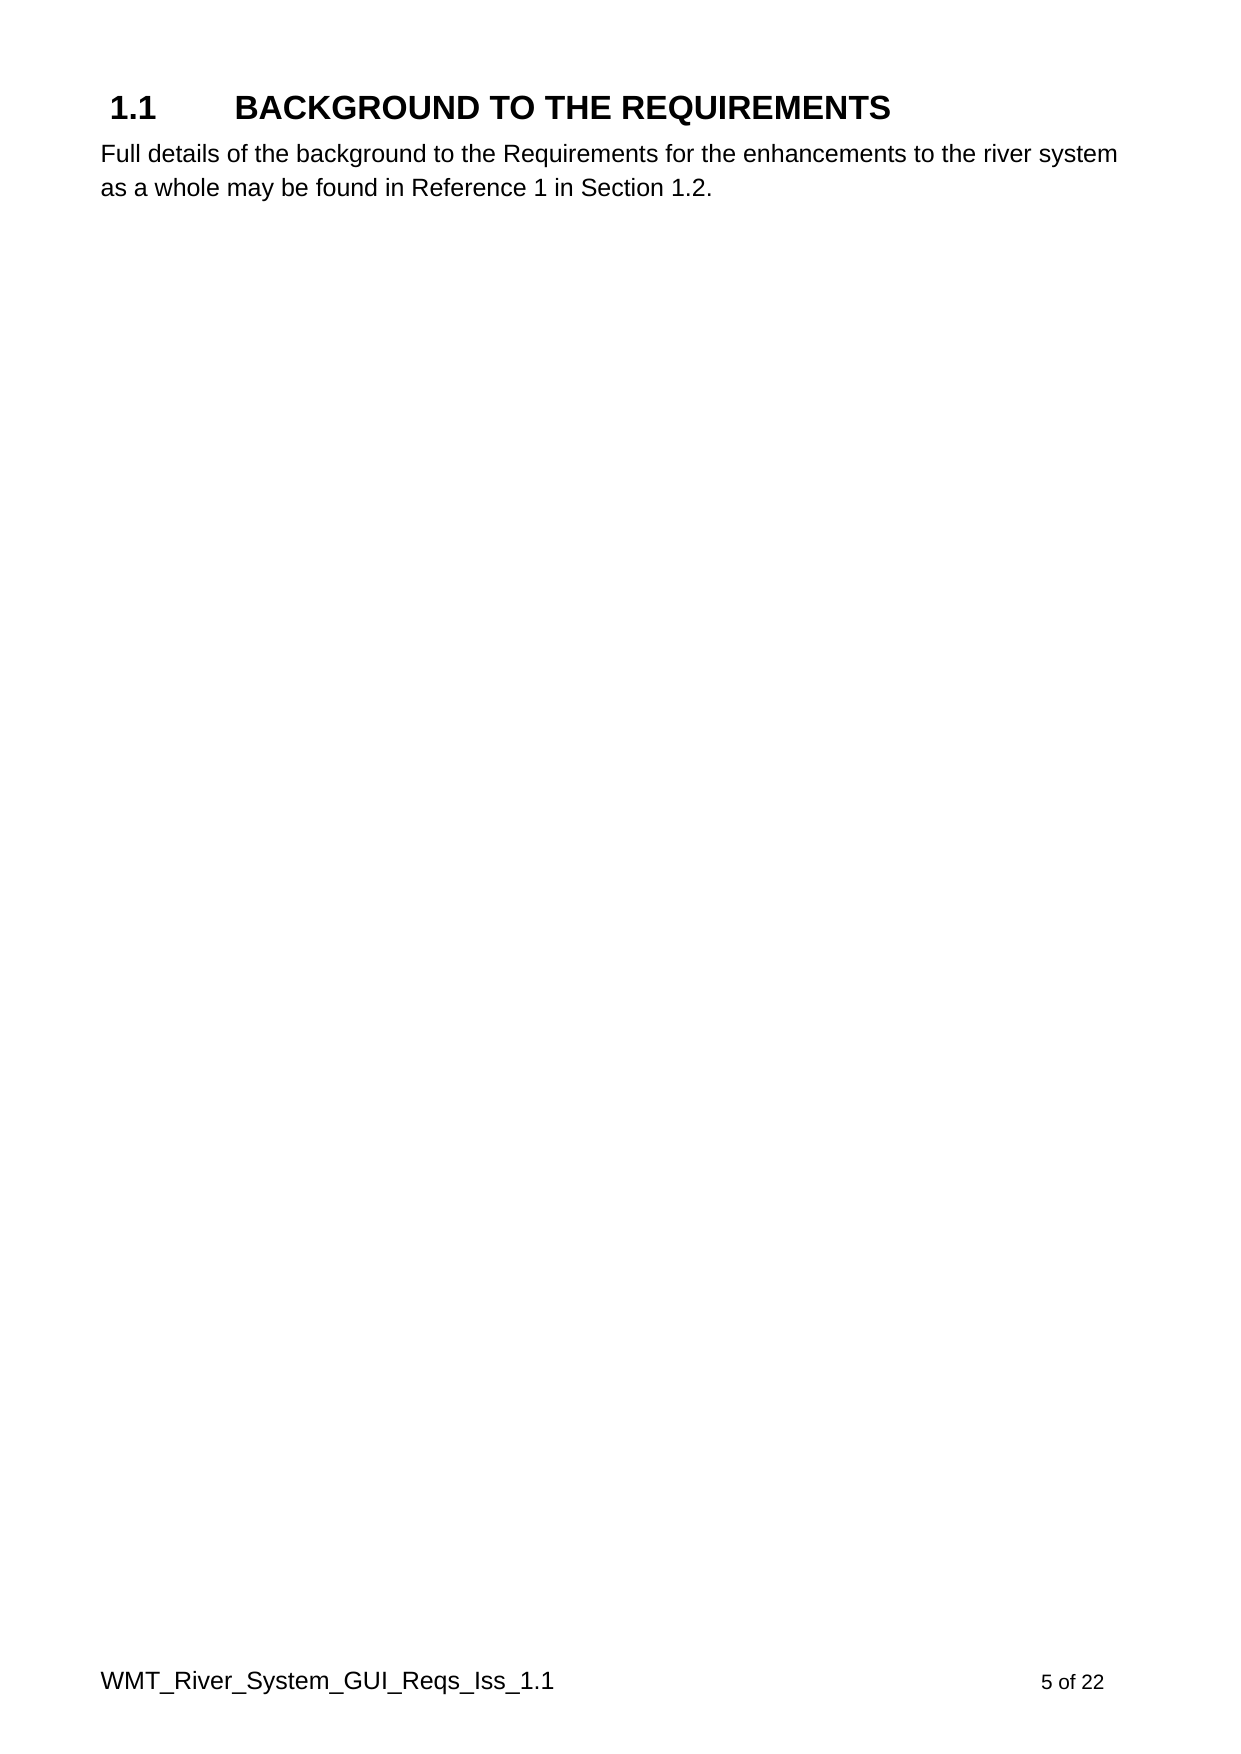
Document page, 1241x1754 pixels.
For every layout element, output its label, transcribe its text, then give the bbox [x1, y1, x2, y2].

text Full details of the background to the Requirements for the enhancements to the river system as a whole may be found in Reference 1 in Section 1.2. [100, 139, 1140, 202]
subtitle BACKGROUND TO THE REQUIREMENTS [100, 88, 1140, 126]
